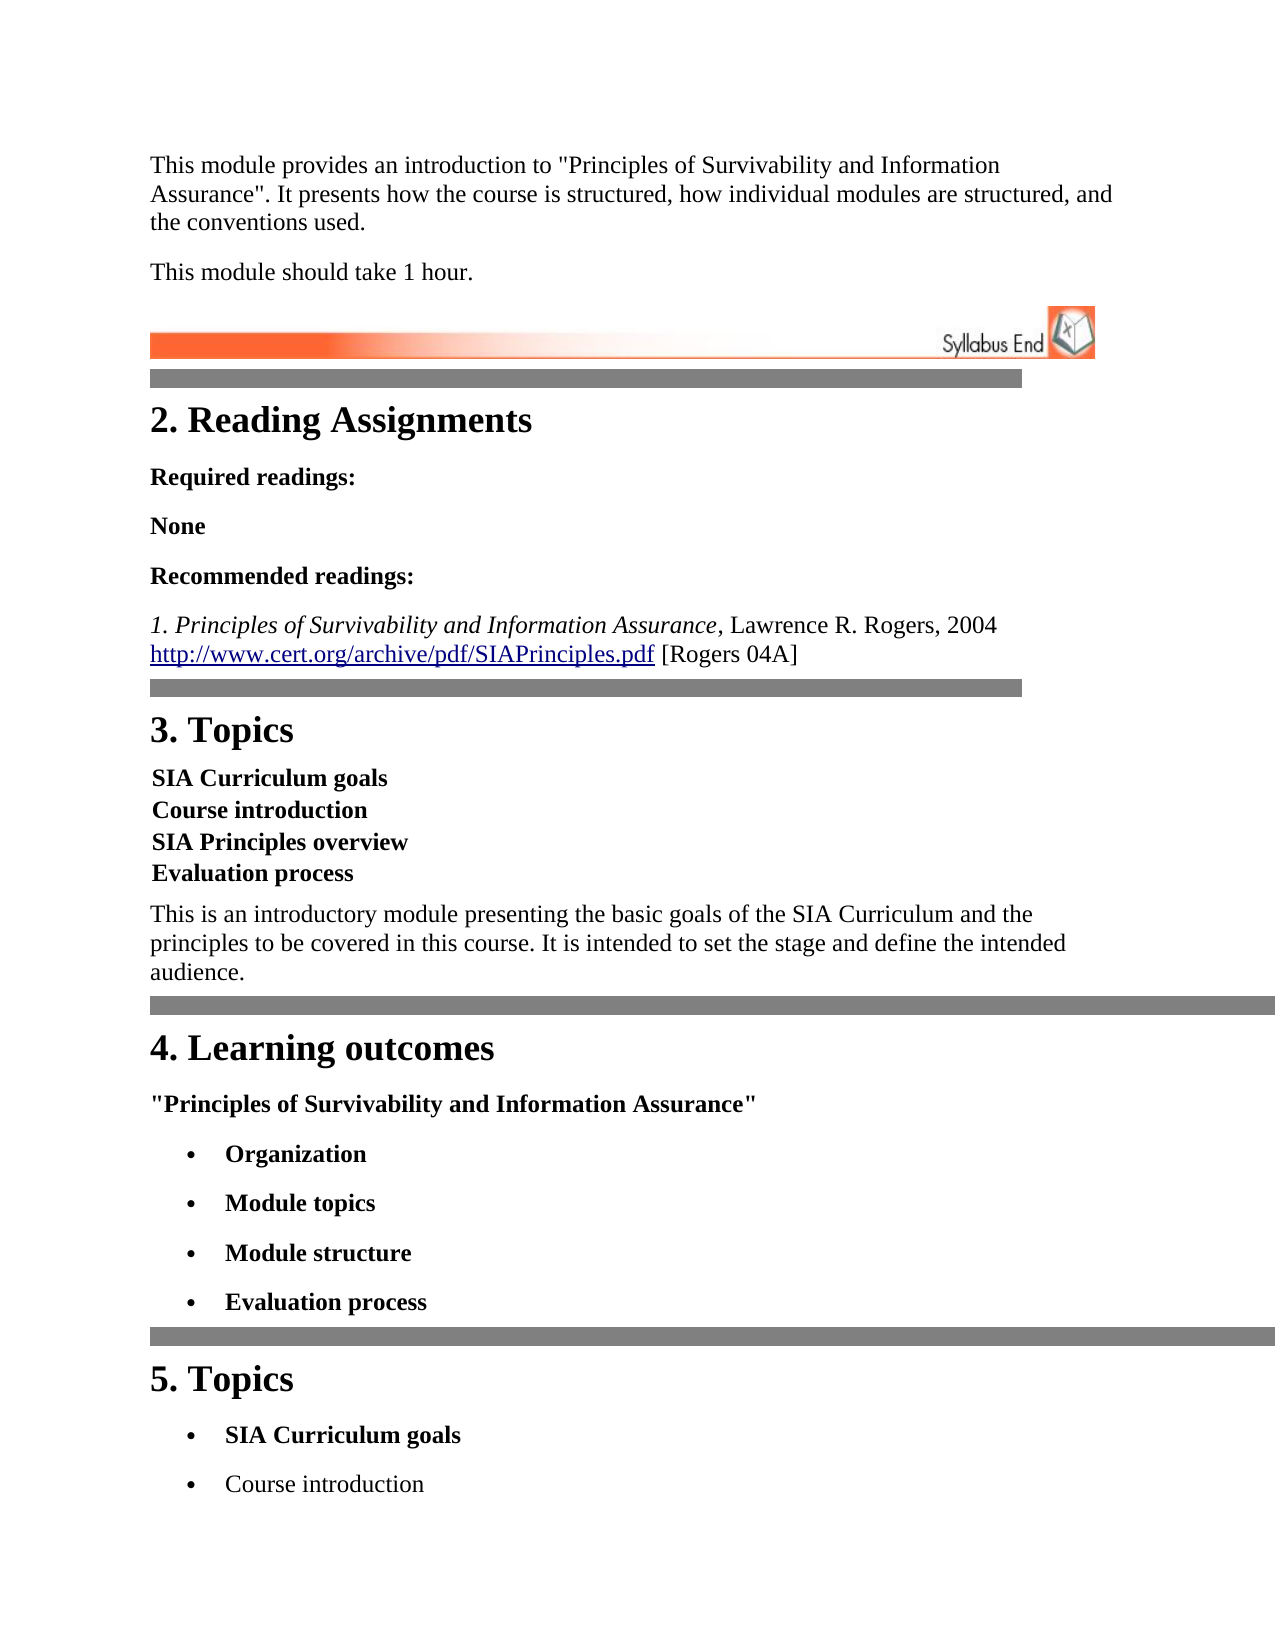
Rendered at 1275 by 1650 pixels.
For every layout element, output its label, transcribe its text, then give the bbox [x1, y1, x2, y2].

text Recommended readings: [150, 561, 1125, 590]
list Evaluation process [187, 1287, 1125, 1316]
table_header SIA Curriculum goals [150, 761, 416, 793]
table_cell Evaluation process [150, 857, 416, 889]
list SIA Curriculum goals [187, 1420, 1125, 1449]
list Course introduction [187, 1469, 1125, 1498]
text "Principles of Survivability and Information Assurance" [150, 1089, 1125, 1118]
subtitle 5. Topics [150, 1356, 1125, 1399]
text This module provides an introduction to "Principles of Survivability and Information Assurance". It presents how the course is structured, how individual modules are structured, and the conventions used. [150, 150, 1125, 236]
table_cell SIA Principles overview [150, 825, 416, 857]
text Required readings: [150, 462, 1125, 491]
text 1. Principles of Survivability and Information Assurance, Lawrence R. Rogers, 2004 http://www.cert.org/archive/pdf/SIAPrinciples.pdf [Rogers 04A] [150, 611, 1125, 668]
text This is an introductory module presenting the basic goals of the SIA Curriculum and the principles to be covered in this course. It is intended to set the stage and define the intended audience. [150, 899, 1125, 986]
subtitle 3. Topics [150, 708, 1125, 751]
text None [150, 511, 1125, 540]
subtitle 4. Learning outcomes [150, 1025, 1125, 1068]
list Module topics [187, 1188, 1125, 1217]
list Module structure [187, 1238, 1125, 1267]
subtitle 2. Reading Assignments [150, 398, 1125, 441]
table_cell Course introduction [150, 793, 416, 825]
text This module should take 1 hour. [150, 257, 1125, 286]
list Organization [187, 1139, 1125, 1167]
